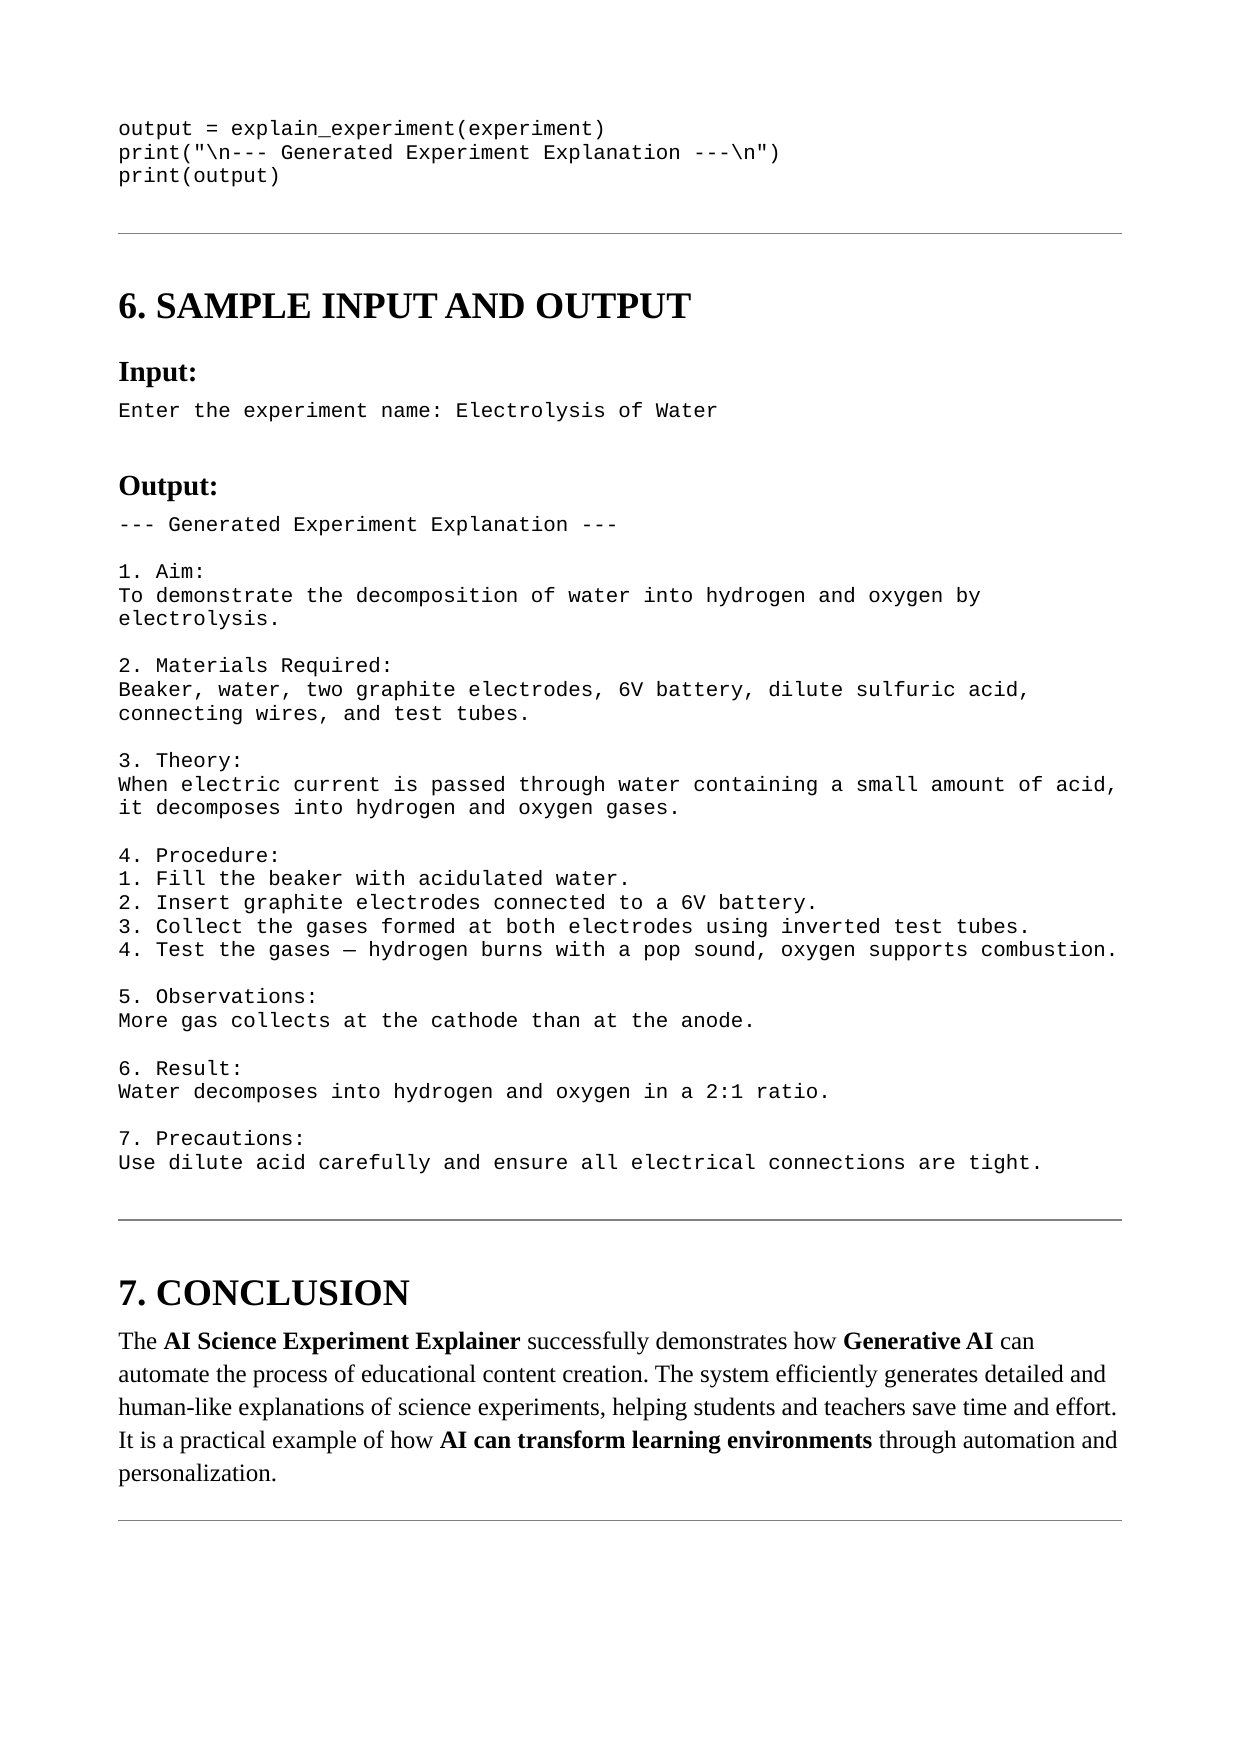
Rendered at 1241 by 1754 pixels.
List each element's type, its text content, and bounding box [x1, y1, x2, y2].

text 4. Procedure: [118, 845, 1122, 868]
text The AI Science Experiment Explainer successfully demonstrates how Generative AI can automate the process of educational content creation. The system efficiently generates detailed and human-like explanations of science experiments, helping students and teachers save time and effort. It is a practical example of how AI can transform learning environments through automation and personalization. [118, 1326, 1122, 1487]
subtitle 7. CONCLUSION [118, 1270, 1122, 1313]
text When electric current is passed through water containing a small amount of acid, it decomposes into hydrogen and oxygen gases. [118, 774, 1122, 821]
text Use dilute acid carefully and ensure all electrical connections are tight. [118, 1152, 1122, 1176]
text More gas collects at the cathode than at the anode. [118, 1010, 1122, 1034]
text 5. Observations: [118, 987, 1122, 1010]
text 7. Precautions: [118, 1128, 1122, 1152]
text 3. Theory: [118, 750, 1122, 774]
text To demonstrate the decomposition of water into hydrogen and oxygen by electrolysis. [118, 584, 1122, 632]
text Enter the experiment name: Electrolysis of Water [118, 400, 1122, 423]
text 1. Aim: [118, 561, 1122, 584]
subtitle 6. SAMPLE INPUT AND OUTPUT [118, 284, 1122, 327]
text 2. Insert graphite electrodes connected to a 6V battery. [118, 892, 1122, 916]
text Water decomposes into hydrogen and oxygen in a 2:1 ratio. [118, 1081, 1122, 1105]
text print("\n--- Generated Experiment Explanation ---\n") [118, 142, 1122, 165]
text --- Generated Experiment Explanation --- [118, 514, 1122, 537]
text Beaker, water, two graphite electrodes, 6V battery, dilute sulfuric acid, connecting wires, and test tubes. [118, 679, 1122, 726]
text 1. Fill the beaker with acidulated water. [118, 868, 1122, 892]
subtitle Input: [118, 354, 1122, 387]
text 3. Collect the gases formed at both electrodes using inverted test tubes. [118, 916, 1122, 939]
text print(output) [118, 165, 1122, 189]
text 2. Materials Required: [118, 656, 1122, 679]
subtitle Output: [118, 468, 1122, 501]
text output = explain_experiment(experiment) [118, 118, 1122, 142]
text 4. Test the gases — hydrogen burns with a pop sound, oxygen supports combustion. [118, 939, 1122, 963]
text 6. Result: [118, 1057, 1122, 1081]
